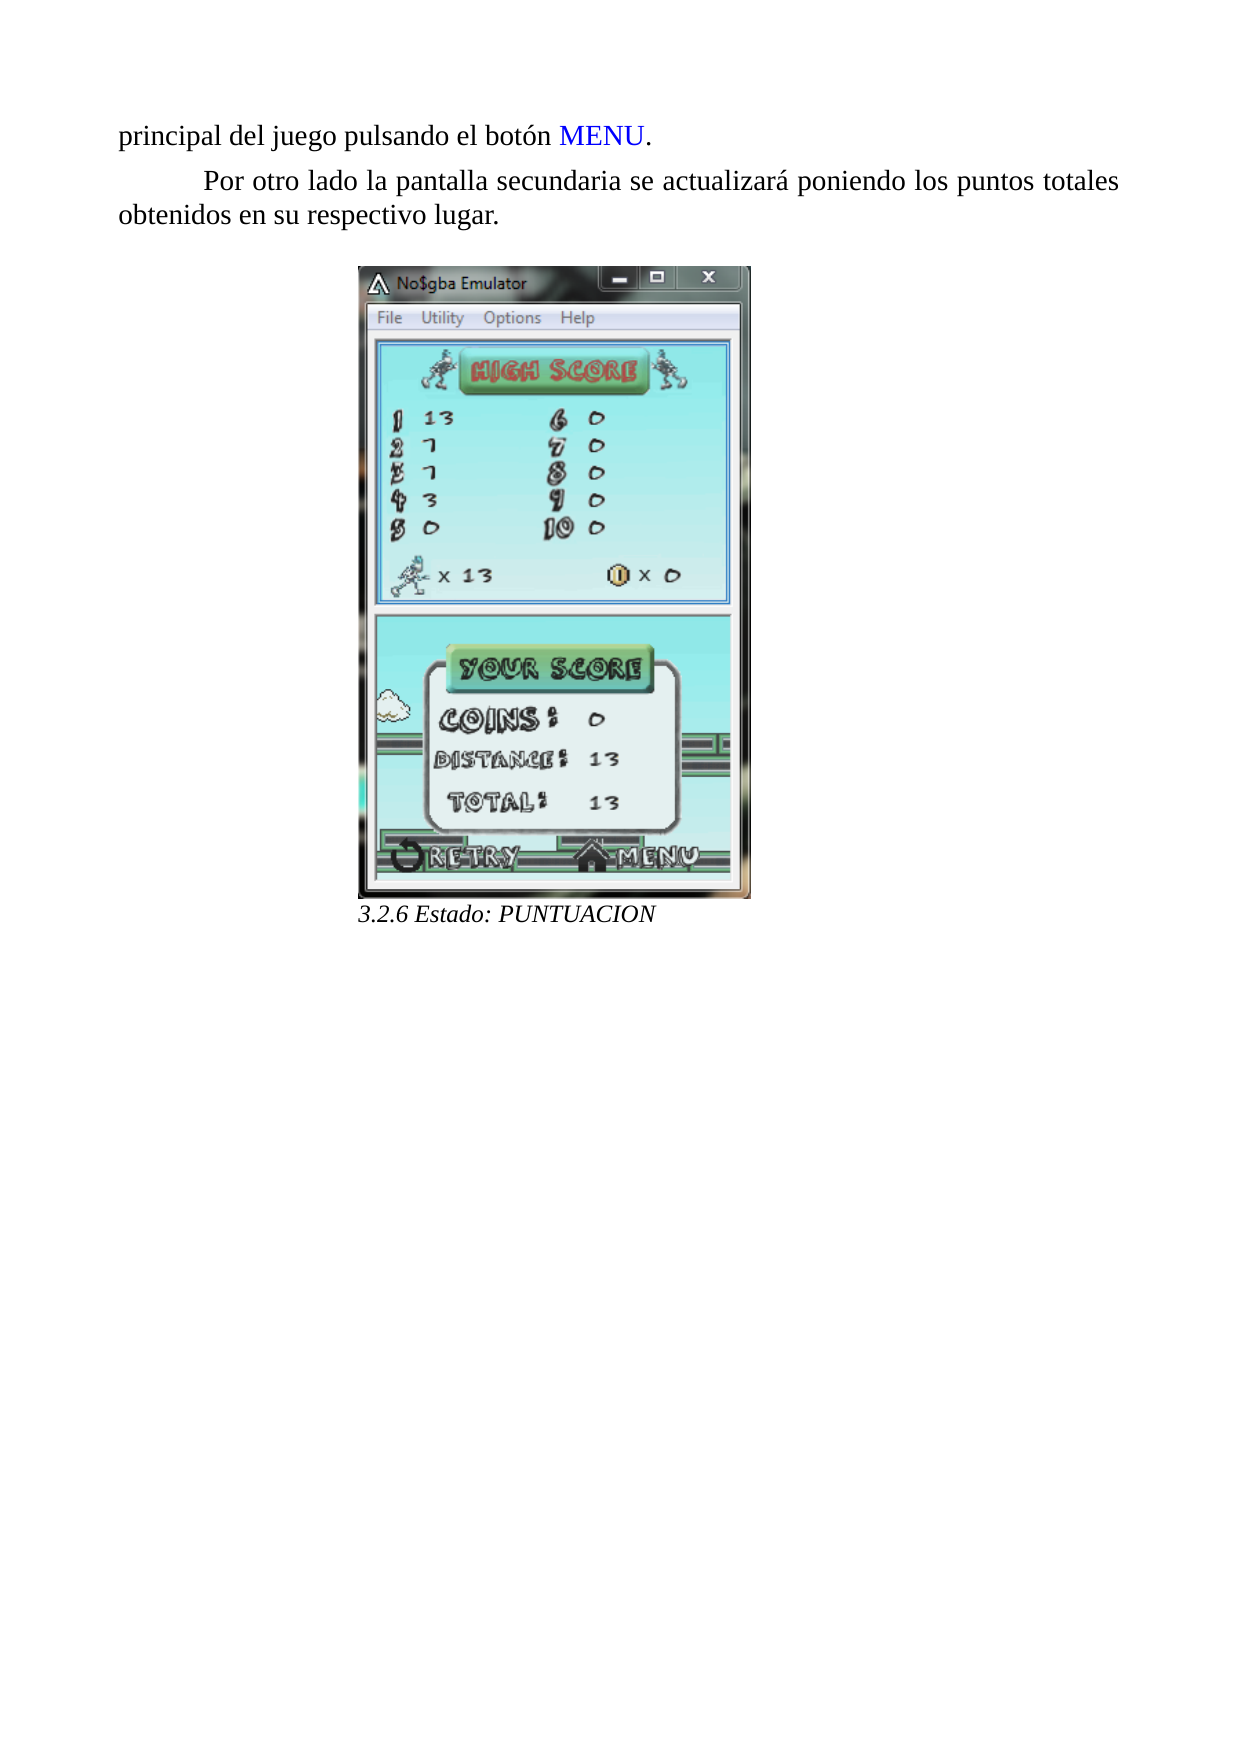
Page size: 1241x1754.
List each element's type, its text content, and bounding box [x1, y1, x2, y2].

text 3.2.6 Estado: PUNTUACION [358, 899, 750, 927]
list Por otro lado la pantalla secundaria se actualizará poniendo los puntos totales obtenidos en su respectivo lugar. [118, 163, 1122, 231]
picture [358, 266, 751, 899]
list principal del juego pulsando el botón MENU. [118, 118, 1122, 152]
